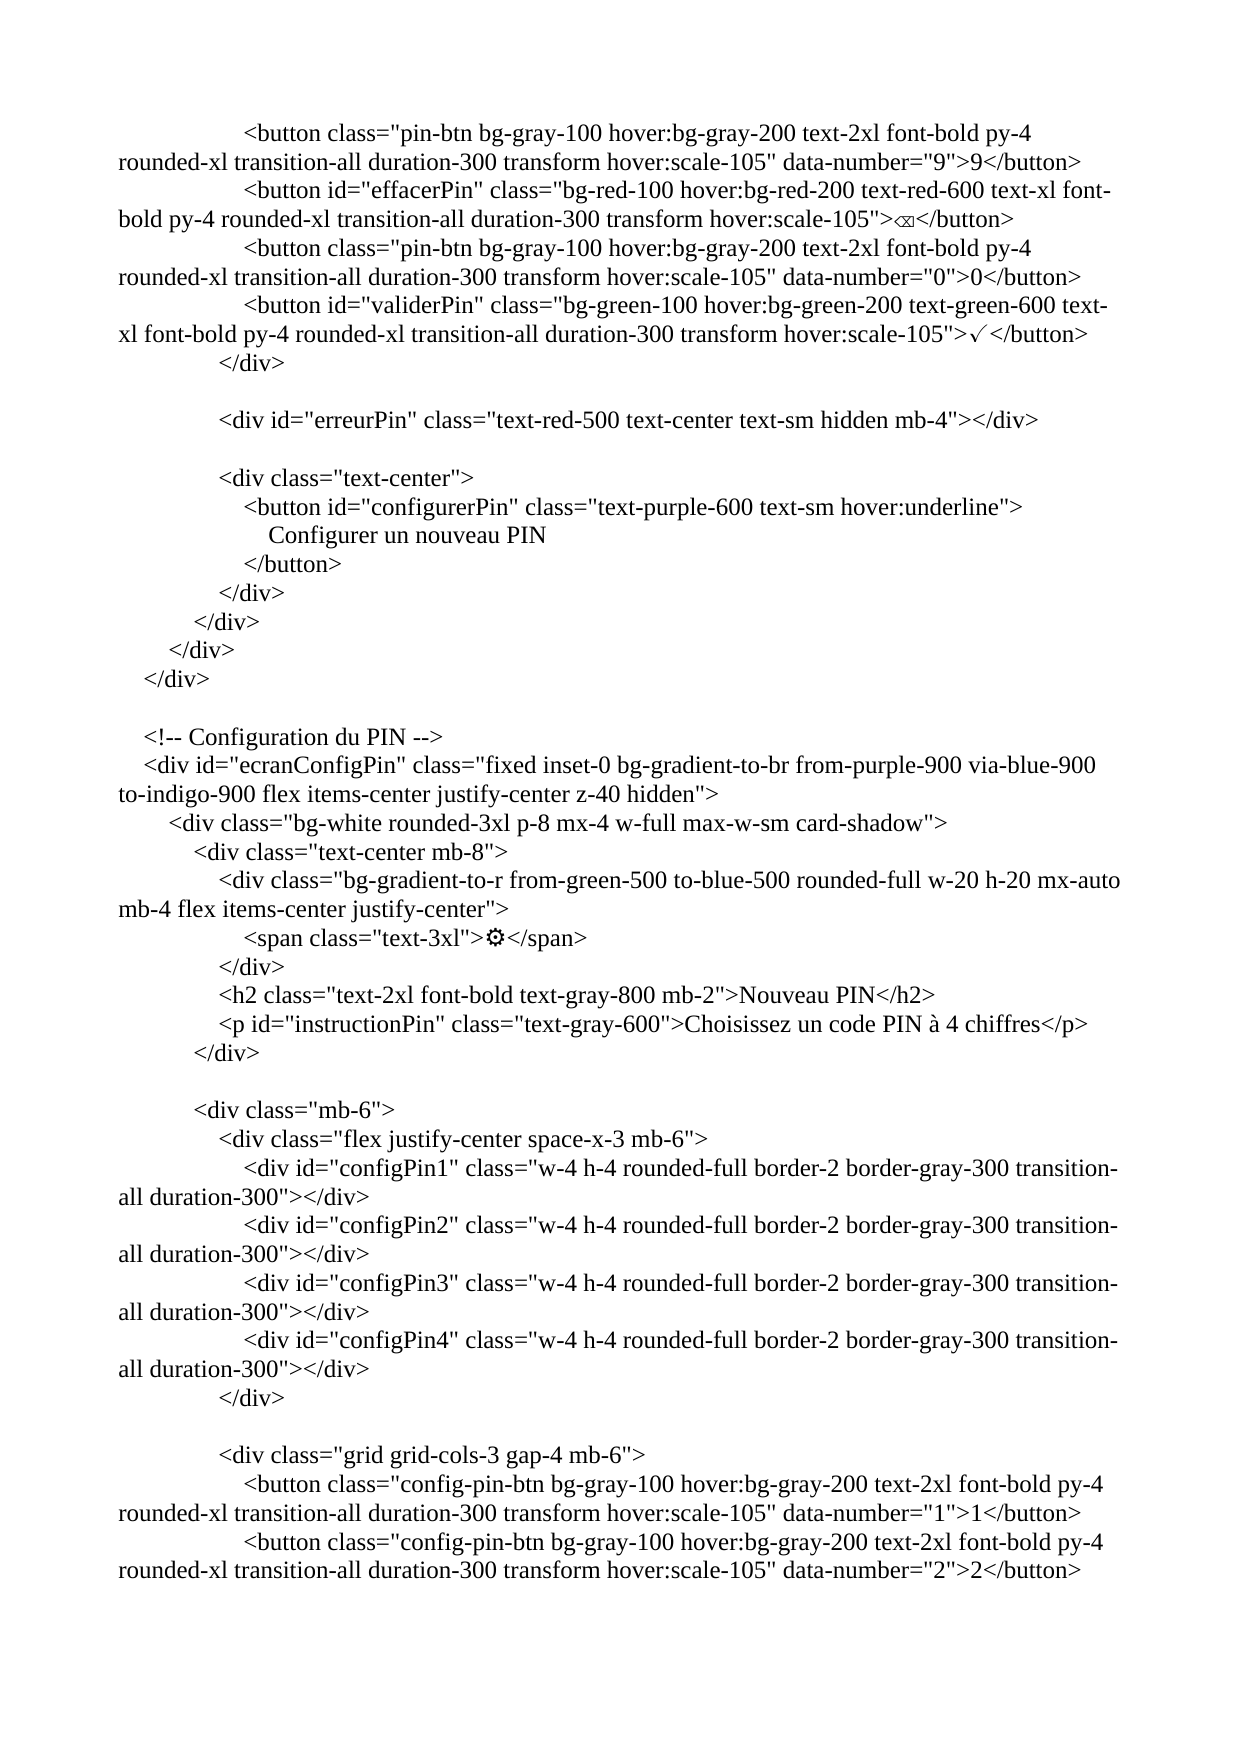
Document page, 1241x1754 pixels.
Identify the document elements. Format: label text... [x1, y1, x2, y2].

text <button class="pin-btn bg-gray-100 hover:bg-gray-200 text-2xl font-bold py-4 rounded-xl transition-all duration-300 transform hover:scale-105" data-number="0">0</button> [118, 233, 1122, 291]
text <button id="configurerPin" class="text-purple-600 text-sm hover:underline"> [118, 492, 1122, 521]
text <div class="bg-gradient-to-r from-green-500 to-blue-500 rounded-full w-20 h-20 mx-auto mb-4 flex items-center justify-center"> [118, 866, 1122, 923]
text </button> [118, 549, 1122, 578]
text <div class="bg-white rounded-3xl p-8 mx-4 w-full max-w-sm card-shadow"> [118, 808, 1122, 837]
text <div id="erreurPin" class="text-red-500 text-center text-sm hidden mb-4"></div> [118, 406, 1122, 434]
text </div> [118, 1038, 1122, 1067]
text <div class="grid grid-cols-3 gap-4 mb-6"> [118, 1441, 1122, 1469]
text <span class="text-3xl">⚙️</span> [118, 923, 1122, 952]
text </div> [118, 607, 1122, 636]
text <div class="text-center"> [118, 463, 1122, 492]
text <button id="effacerPin" class="bg-red-100 hover:bg-red-200 text-red-600 text-xl font-bold py-4 rounded-xl transition-all duration-300 transform hover:scale-105">⌫</button> [118, 176, 1122, 233]
text </div> [118, 348, 1122, 377]
text <div id="ecranConfigPin" class="fixed inset-0 bg-gradient-to-br from-purple-900 via-blue-900 to-indigo-900 flex items-center justify-center z-40 hidden"> [118, 751, 1122, 808]
text <div id="configPin1" class="w-4 h-4 rounded-full border-2 border-gray-300 transition-all duration-300"></div> [118, 1153, 1122, 1211]
text </div> [118, 664, 1122, 693]
text <h2 class="text-2xl font-bold text-gray-800 mb-2">Nouveau PIN</h2> [118, 981, 1122, 1009]
text </div> [118, 952, 1122, 981]
text <div class="text-center mb-8"> [118, 837, 1122, 866]
text <div id="configPin4" class="w-4 h-4 rounded-full border-2 border-gray-300 transition-all duration-300"></div> [118, 1326, 1122, 1383]
text <div id="configPin2" class="w-4 h-4 rounded-full border-2 border-gray-300 transition-all duration-300"></div> [118, 1211, 1122, 1268]
text <p id="instructionPin" class="text-gray-600">Choisissez un code PIN à 4 chiffres</p> [118, 1009, 1122, 1038]
text Configurer un nouveau PIN [118, 521, 1122, 549]
text </div> [118, 636, 1122, 664]
text <button class="pin-btn bg-gray-100 hover:bg-gray-200 text-2xl font-bold py-4 rounded-xl transition-all duration-300 transform hover:scale-105" data-number="9">9</button> [118, 118, 1122, 176]
text <div class="mb-6"> [118, 1096, 1122, 1124]
text </div> [118, 578, 1122, 607]
text <div id="configPin3" class="w-4 h-4 rounded-full border-2 border-gray-300 transition-all duration-300"></div> [118, 1268, 1122, 1326]
text <button id="validerPin" class="bg-green-100 hover:bg-green-200 text-green-600 text-xl font-bold py-4 rounded-xl transition-all duration-300 transform hover:scale-105">✓</button> [118, 291, 1122, 348]
text <div class="flex justify-center space-x-3 mb-6"> [118, 1124, 1122, 1153]
text <button class="config-pin-btn bg-gray-100 hover:bg-gray-200 text-2xl font-bold py-4 rounded-xl transition-all duration-300 transform hover:scale-105" data-number="2">2</button> [118, 1527, 1122, 1584]
text <button class="config-pin-btn bg-gray-100 hover:bg-gray-200 text-2xl font-bold py-4 rounded-xl transition-all duration-300 transform hover:scale-105" data-number="1">1</button> [118, 1469, 1122, 1527]
text </div> [118, 1383, 1122, 1412]
text <!-- Configuration du PIN --> [118, 722, 1122, 751]
